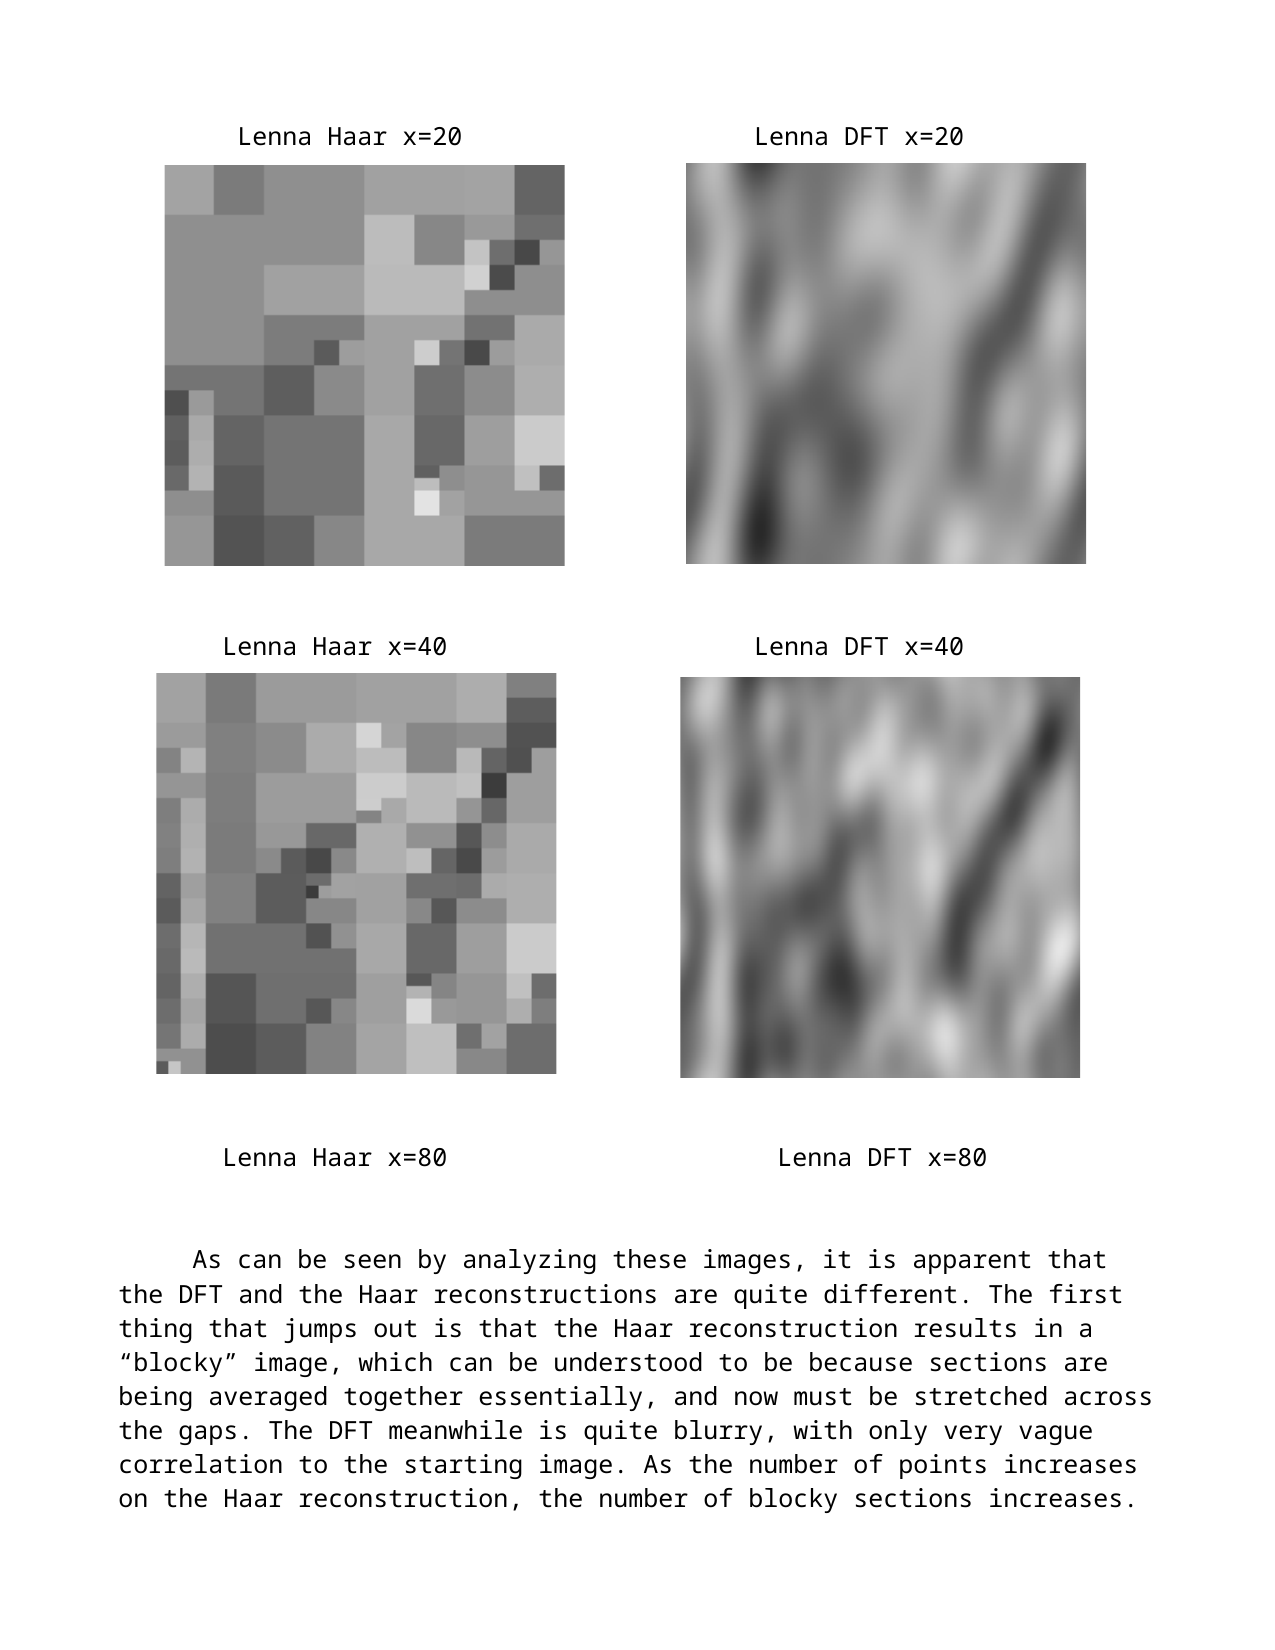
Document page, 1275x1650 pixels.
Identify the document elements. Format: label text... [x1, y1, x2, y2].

text Lenna Haar x=80 Lenna DFT x=80 [118, 1140, 1157, 1174]
text Lenna Haar x=20 Lenna DFT x=20 [118, 118, 1157, 152]
picture [156, 673, 557, 1074]
picture [686, 163, 1087, 564]
picture [164, 165, 565, 566]
text As can be seen by analyzing these images, it is apparent that the DFT and the Haar reconstructions are quite different. The first thing that jumps out is that the Haar reconstruction results in a “blocky” image, which can be understood to be because sections are being averaged together essentially, and now must be stretched across the gaps. The DFT meanwhile is quite blurry, with only very vague correlation to the starting image. As the number of points increases on the Haar reconstruction, the number of blocky sections increases. [118, 1242, 1157, 1515]
text Lenna Haar x=40 Lenna DFT x=40 [118, 629, 1157, 663]
picture [680, 677, 1081, 1078]
